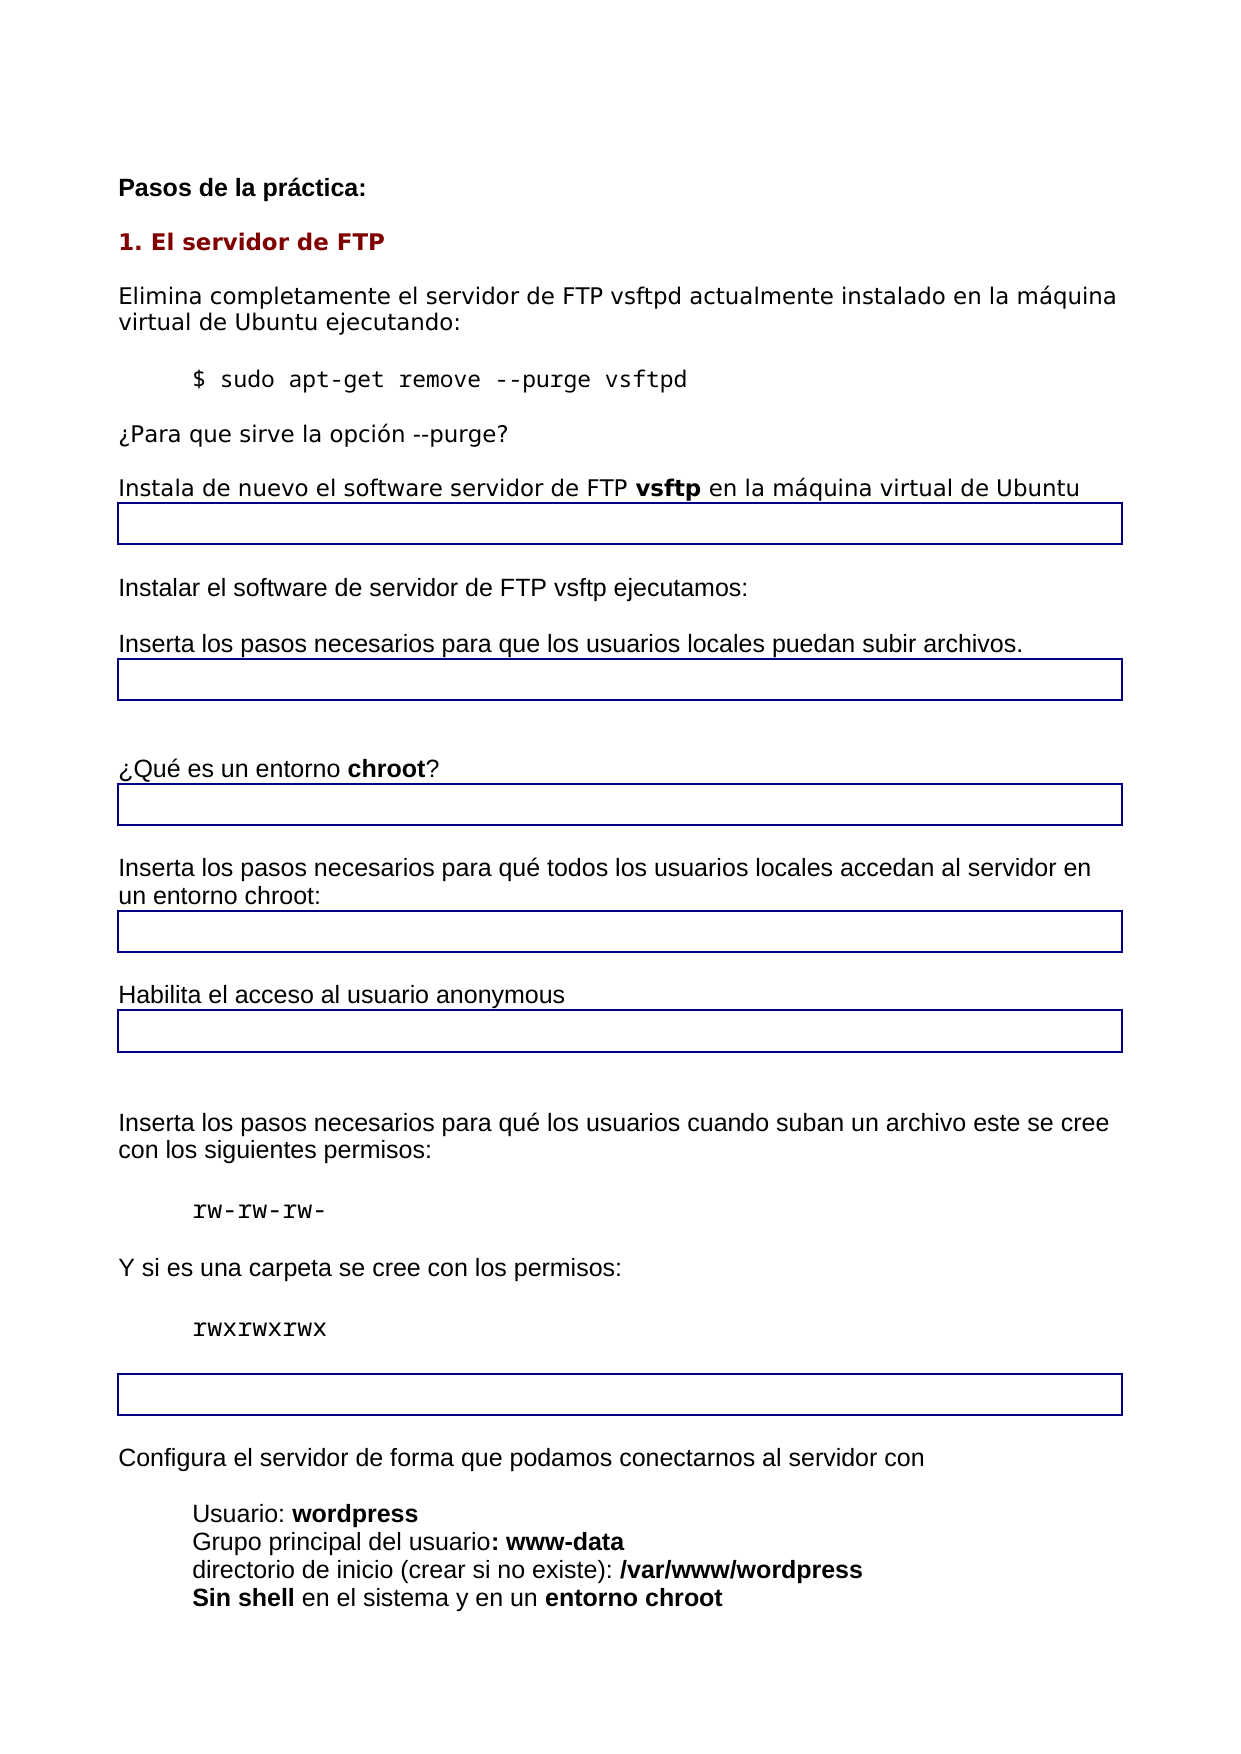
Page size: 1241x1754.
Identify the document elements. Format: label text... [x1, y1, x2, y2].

text Inserta los pasos necesarios para qué todos los usuarios locales accedan al servidor en un entorno chroot: [118, 854, 1122, 910]
table_header [119, 785, 1121, 824]
text 1. El servidor de FTP [118, 229, 1122, 256]
text $ sudo apt-get remove --purge vsftpd [192, 363, 1122, 394]
text Sin shell en el sistema y en un entorno chroot [192, 1583, 1122, 1611]
table_header [119, 912, 1121, 951]
text Grupo principal del usuario: www-data [192, 1528, 1122, 1556]
text Instala de nuevo el software servidor de FTP vsftp en la máquina virtual de Ubuntu [118, 475, 1122, 502]
text Inserta los pasos necesarios para que los usuarios locales puedan subir archivos. [118, 630, 1122, 658]
text Pasos de la práctica: [118, 174, 1122, 202]
table_header [119, 504, 1121, 543]
text ¿Qué es un entorno chroot? [118, 754, 1122, 782]
text rw-rw-rw- [192, 1192, 1122, 1226]
text Habilita el acceso al usuario anonymous [118, 981, 1122, 1009]
text ¿Para que sirve la opción --purge? [118, 421, 1122, 447]
table_header [119, 1375, 1121, 1414]
table_header [119, 1011, 1121, 1051]
table_header [119, 660, 1121, 699]
text Inserta los pasos necesarios para qué los usuarios cuando suban un archivo este se cree con los siguientes permisos: [118, 1108, 1122, 1164]
text Usuario: wordpress [192, 1500, 1122, 1528]
text Instalar el software de servidor de FTP vsftp ejecutamos: [118, 573, 1122, 601]
text Elimina completamente el servidor de FTP vsftpd actualmente instalado en la máquina virtual de Ubuntu ejecutando: [118, 283, 1122, 336]
text directorio de inicio (crear si no existe): /var/www/wordpress [192, 1556, 1122, 1583]
text Y si es una carpeta se cree con los permisos: [118, 1254, 1122, 1282]
text rwxrwxrwx [192, 1310, 1122, 1344]
text Configura el servidor de forma que podamos conectarnos al servidor con [118, 1444, 1122, 1472]
